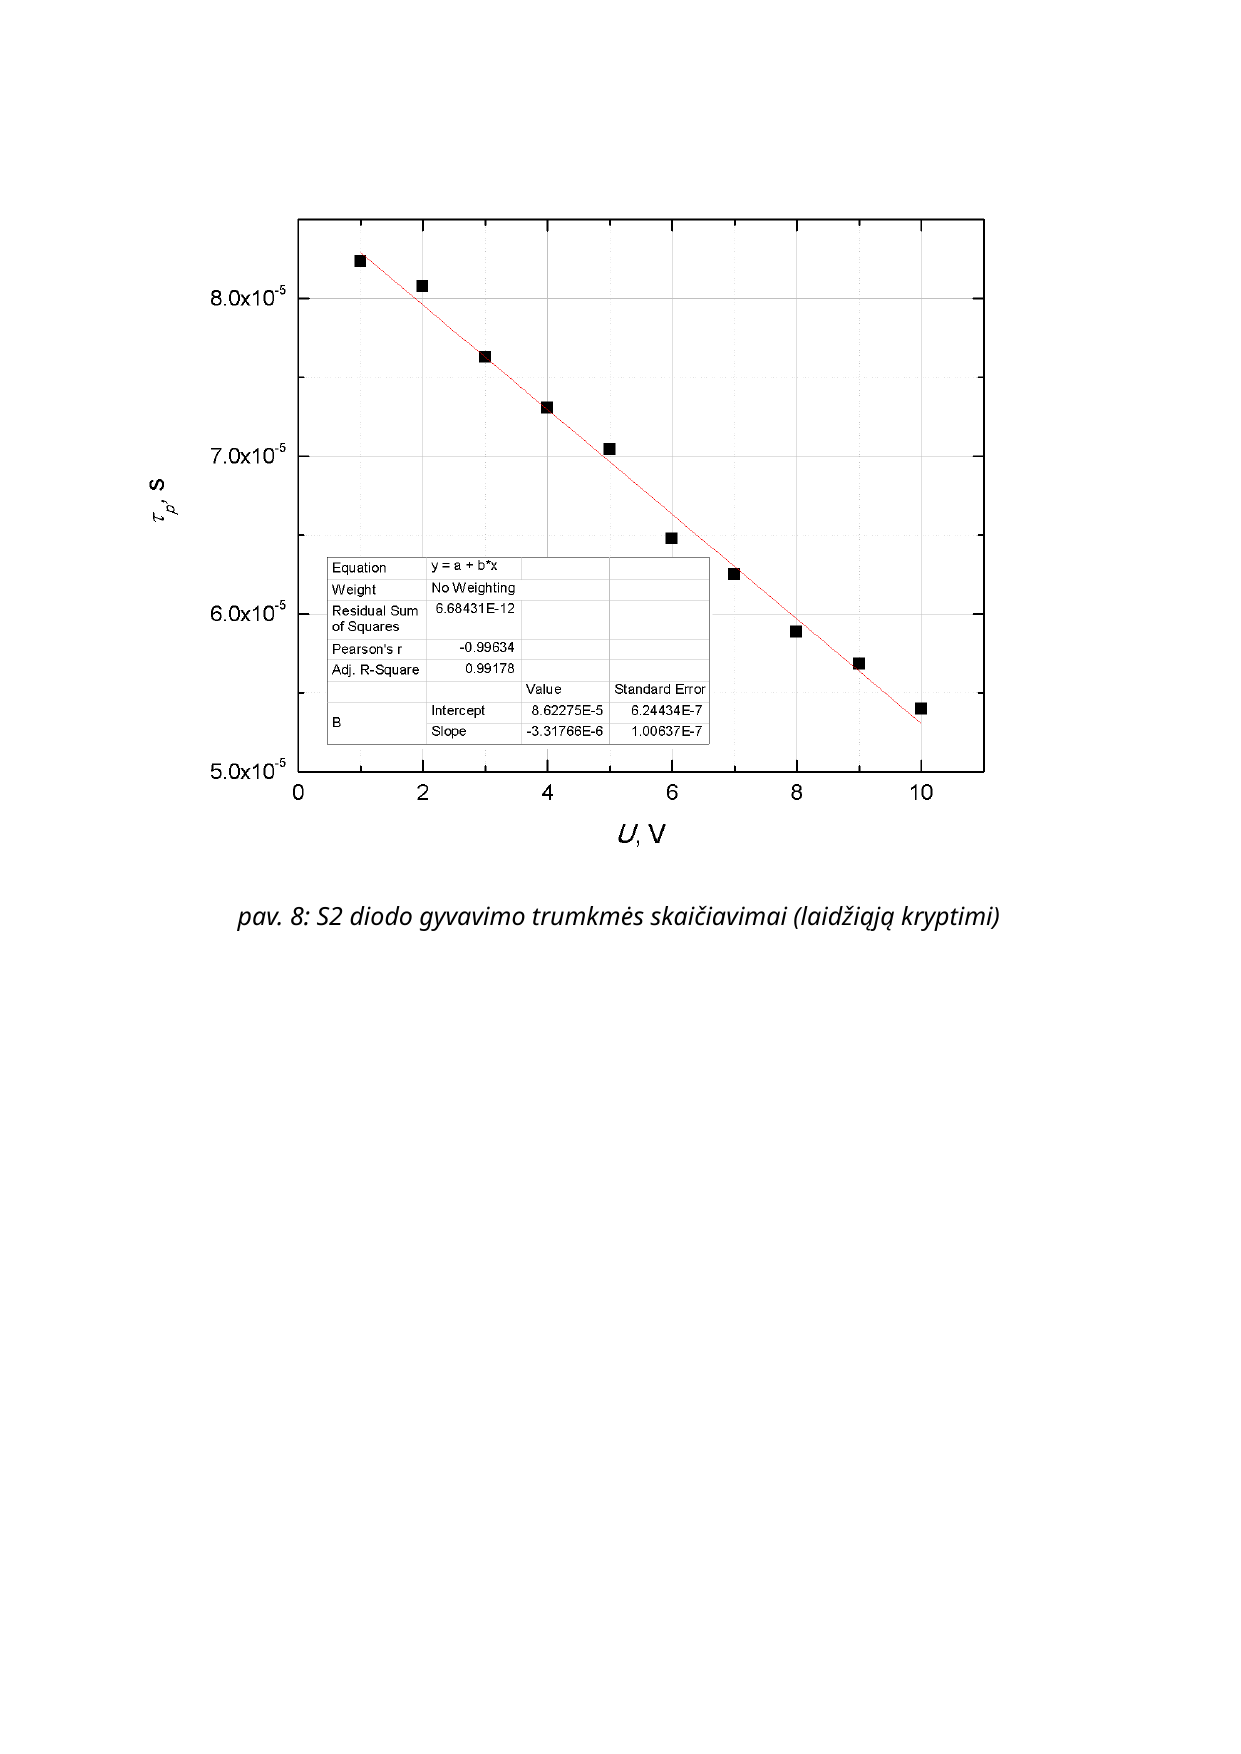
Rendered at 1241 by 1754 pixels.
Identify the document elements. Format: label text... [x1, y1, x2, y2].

text pav. 8: S2 diodo gyvavimo trumkmės skaičiavimai (laidžiąją kryptimi) [118, 899, 1122, 933]
picture [118, 130, 1123, 899]
